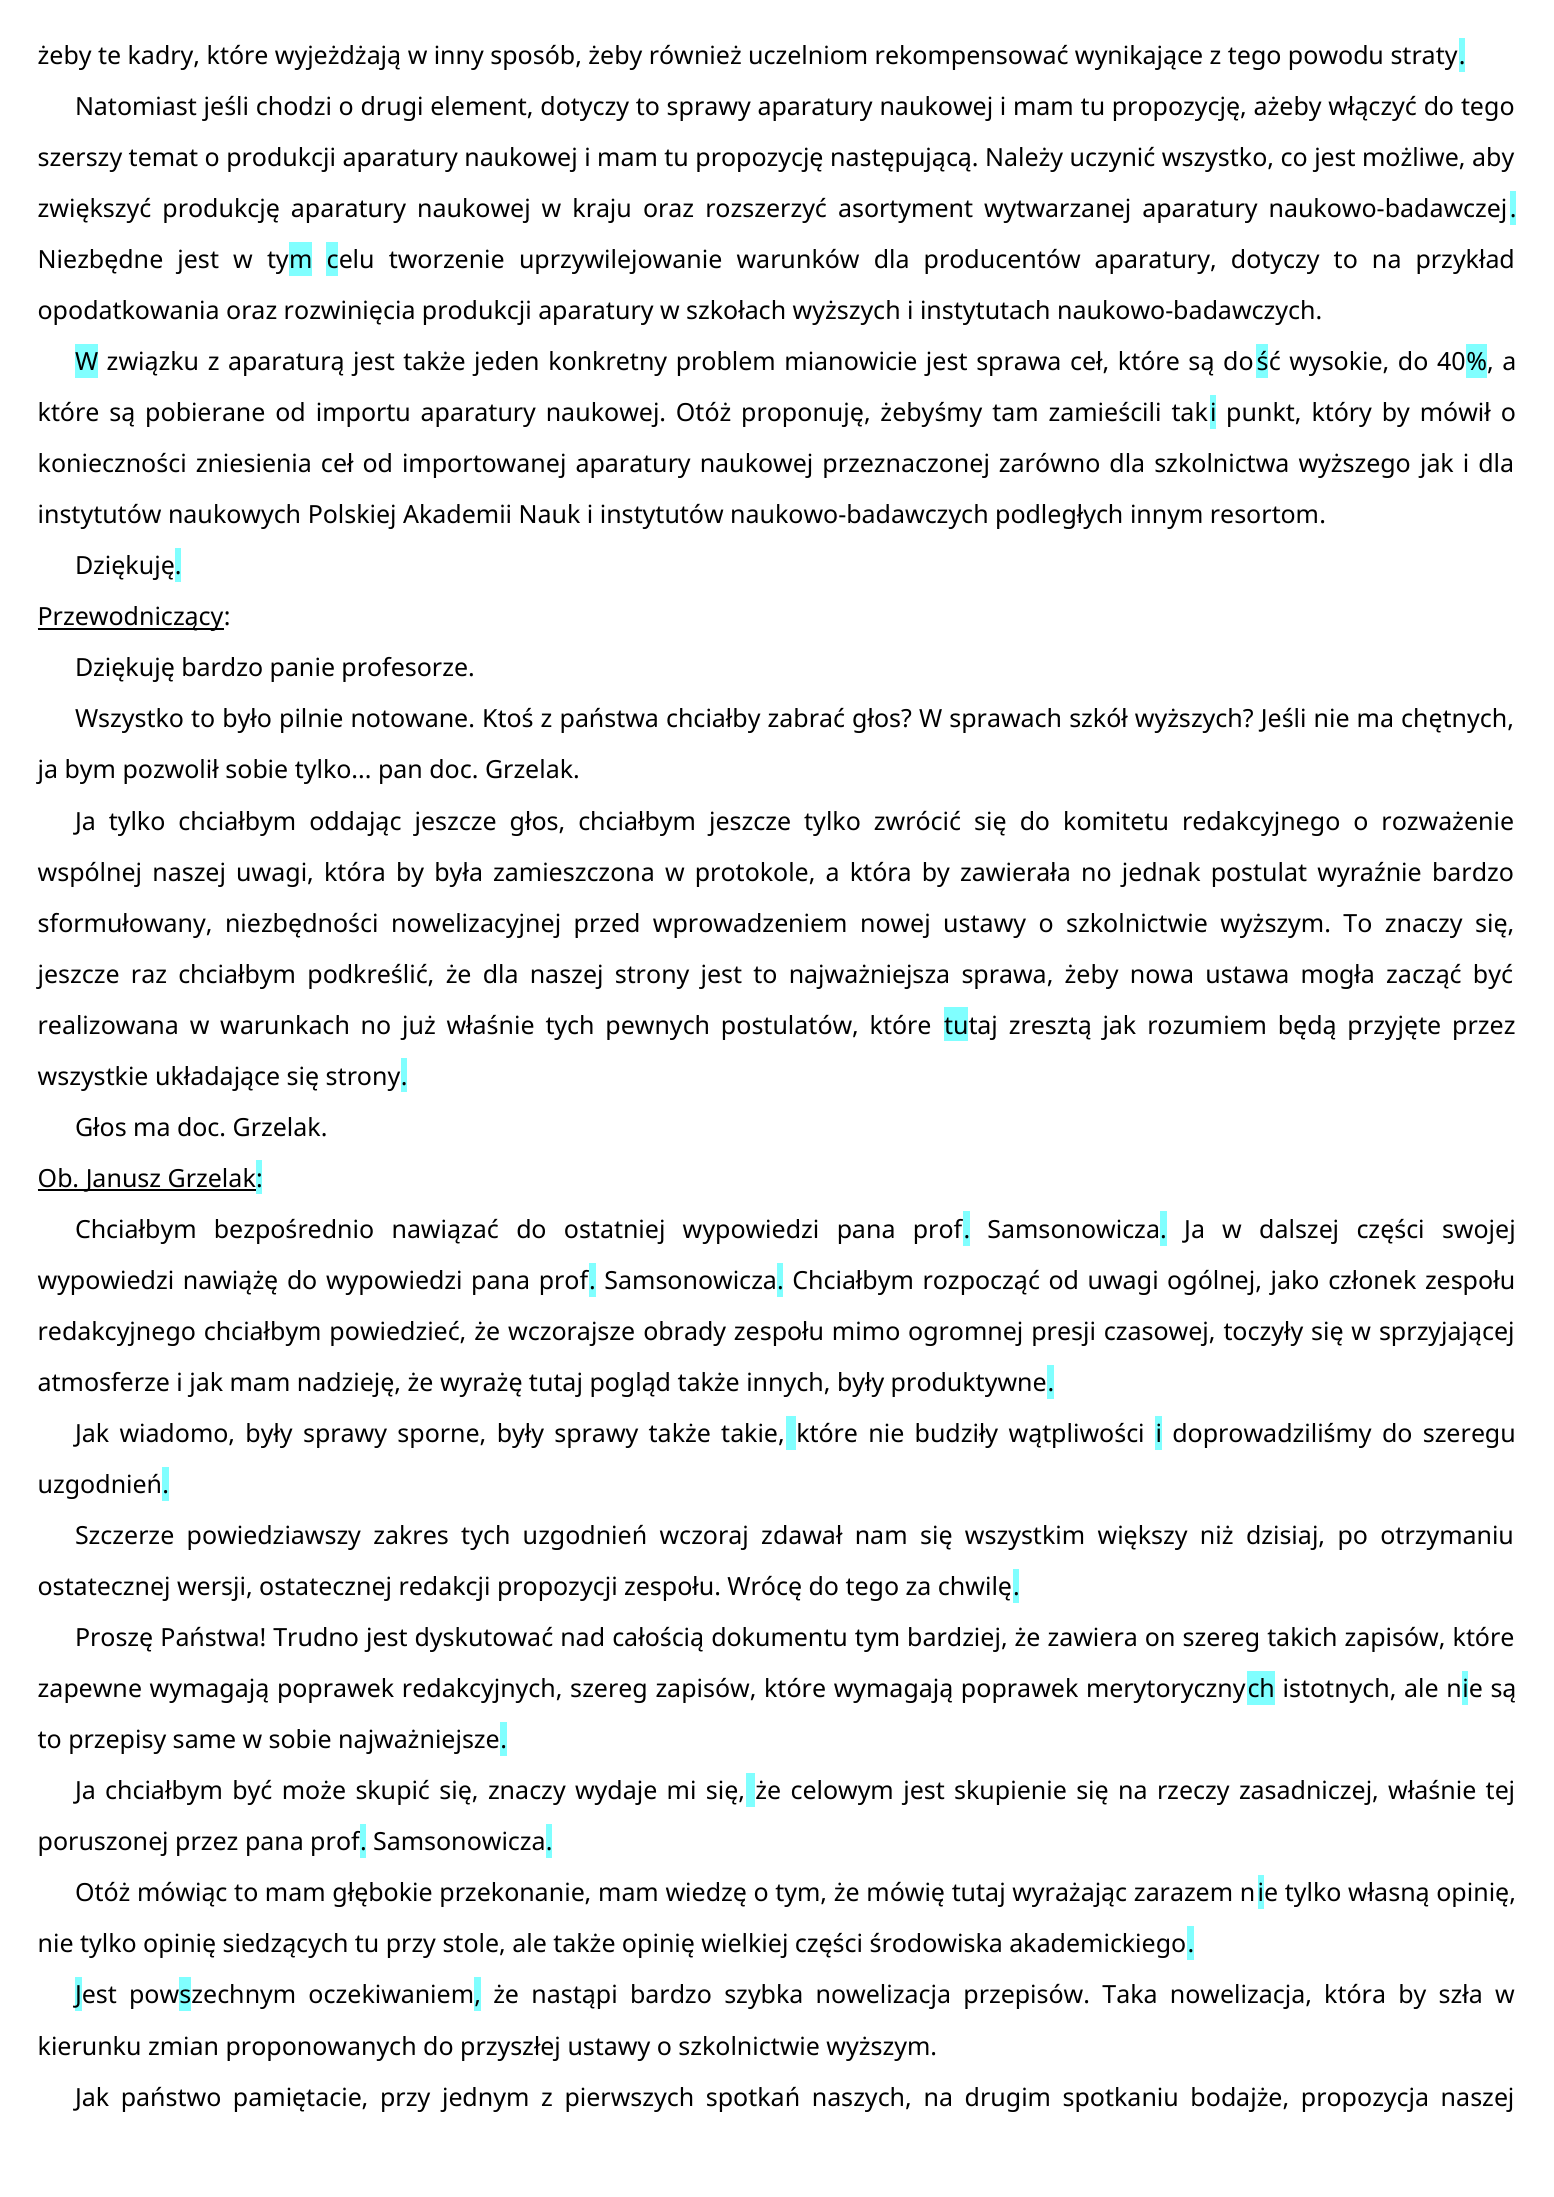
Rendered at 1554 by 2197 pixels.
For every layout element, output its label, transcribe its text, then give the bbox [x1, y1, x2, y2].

text Dziękuję bardzo panie profesorze. [37, 650, 1516, 684]
text żeby te kadry, które wyjeżdżają w inny sposób, żeby również uczelniom rekompensować wynikające z tego powodu straty. [37, 37, 1516, 72]
text Ob. Janusz Grzelak: [37, 1160, 1516, 1194]
text Głos ma doc. Grzelak. [37, 1109, 1516, 1143]
text Jest powszechnym oczekiwaniem, że nastąpi bardzo szybka nowelizacja przepisów. Taka nowelizacja, która by szła w kierunku zmian proponowanych do przyszłej ustawy o szkolnictwie wyższym. [37, 1977, 1516, 2062]
text Jak państwo pamiętacie, przy jednym z pierwszych spotkań naszych, na drugim spotkaniu bodajże, propozycja naszej [37, 2079, 1516, 2113]
text Szczerze powiedziawszy zakres tych uzgodnień wczoraj zdawał nam się wszystkim większy niż dzisiaj, po otrzymaniu ostatecznej wersji, ostatecznej redakcji propozycji zespołu. Wrócę do tego za chwilę. [37, 1518, 1516, 1603]
text Jak wiadomo, były sprawy sporne, były sprawy także takie, które nie budziły wątpliwości i doprowadziliśmy do szeregu uzgodnień. [37, 1416, 1516, 1501]
text Chciałbym bezpośrednio nawiązać do ostatniej wypowiedzi pana prof. Samsonowicza. Ja w dalszej części swojej wypowiedzi nawiążę do wypowiedzi pana prof. Samsonowicza. Chciałbym rozpocząć od uwagi ogólnej, jako członek zespołu redakcyjnego chciałbym powiedzieć, że wczorajsze obrady zespołu mimo ogromnej presji czasowej, toczyły się w sprzyjającej atmosferze i jak mam nadzieję, że wyrażę tutaj pogląd także innych, były produktywne. [37, 1211, 1516, 1399]
text Ja chciałbym być może skupić się, znaczy wydaje mi się, że celowym jest skupienie się na rzeczy zasadniczej, właśnie tej poruszonej przez pana prof. Samsonowicza. [37, 1773, 1516, 1858]
text Przewodniczący: [37, 599, 1516, 633]
text Otóż mówiąc to mam głębokie przekonanie, mam wiedzę o tym, że mówię tutaj wyrażając zarazem nie tylko własną opinię, nie tylko opinię siedzących tu przy stole, ale także opinię wielkiej części środowiska akademickiego. [37, 1875, 1516, 1960]
text Ja tylko chciałbym oddając jeszcze głos, chciałbym jeszcze tylko zwrócić się do komitetu redakcyjnego o rozważenie wspólnej naszej uwagi, która by była zamieszczona w protokole, a która by zawierała no jednak postulat wyraźnie bardzo sformułowany, niezbędności nowelizacyjnej przed wprowadzeniem nowej ustawy o szkolnictwie wyższym. To znaczy się, jeszcze raz chciałbym podkreślić, że dla naszej strony jest to najważniejsza sprawa, żeby nowa ustawa mogła zacząć być realizowana w warunkach no już właśnie tych pewnych postulatów, które tutaj zresztą jak rozumiem będą przyjęte przez wszystkie układające się strony. [37, 803, 1516, 1092]
text Wszystko to było pilnie notowane. Ktoś z państwa chciałby zabrać głos? W sprawach szkół wyższych? Jeśli nie ma chętnych, ja bym pozwolił sobie tylko... pan doc. Grzelak. [37, 701, 1516, 786]
text Dziękuję. [37, 548, 1516, 582]
text Proszę Państwa! Trudno jest dyskutować nad całością dokumentu tym bardziej, że zawiera on szereg takich zapisów, które zapewne wymagają poprawek redakcyjnych, szereg zapisów, które wymagają poprawek merytorycznych istotnych, ale nie są to przepisy same w sobie najważniejsze. [37, 1620, 1516, 1756]
text Natomiast jeśli chodzi o drugi element, dotyczy to sprawy aparatury naukowej i mam tu propozycję, ażeby włączyć do tego szerszy temat o produkcji aparatury naukowej i mam tu propozycję następującą. Należy uczynić wszystko, co jest możliwe, aby zwiększyć produkcję aparatury naukowej w kraju oraz rozszerzyć asortyment wytwarzanej aparatury naukowo-badawczej. Niezbędne jest w tym celu tworzenie uprzywilejowanie warunków dla producentów aparatury, dotyczy to na przykład opodatkowania oraz rozwinięcia produkcji aparatury w szkołach wyższych i instytutach naukowo-badawczych. [37, 88, 1516, 327]
text W związku z aparaturą jest także jeden konkretny problem mianowicie jest sprawa ceł, które są dość wysokie, do 40%, a które są pobierane od importu aparatury naukowej. Otóż proponuję, żebyśmy tam zamieścili taki punkt, który by mówił o konieczności zniesienia ceł od importowanej aparatury naukowej przeznaczonej zarówno dla szkolnictwa wyższego jak i dla instytutów naukowych Polskiej Akademii Nauk i instytutów naukowo-badawczych podległych innym resortom. [37, 344, 1516, 531]
